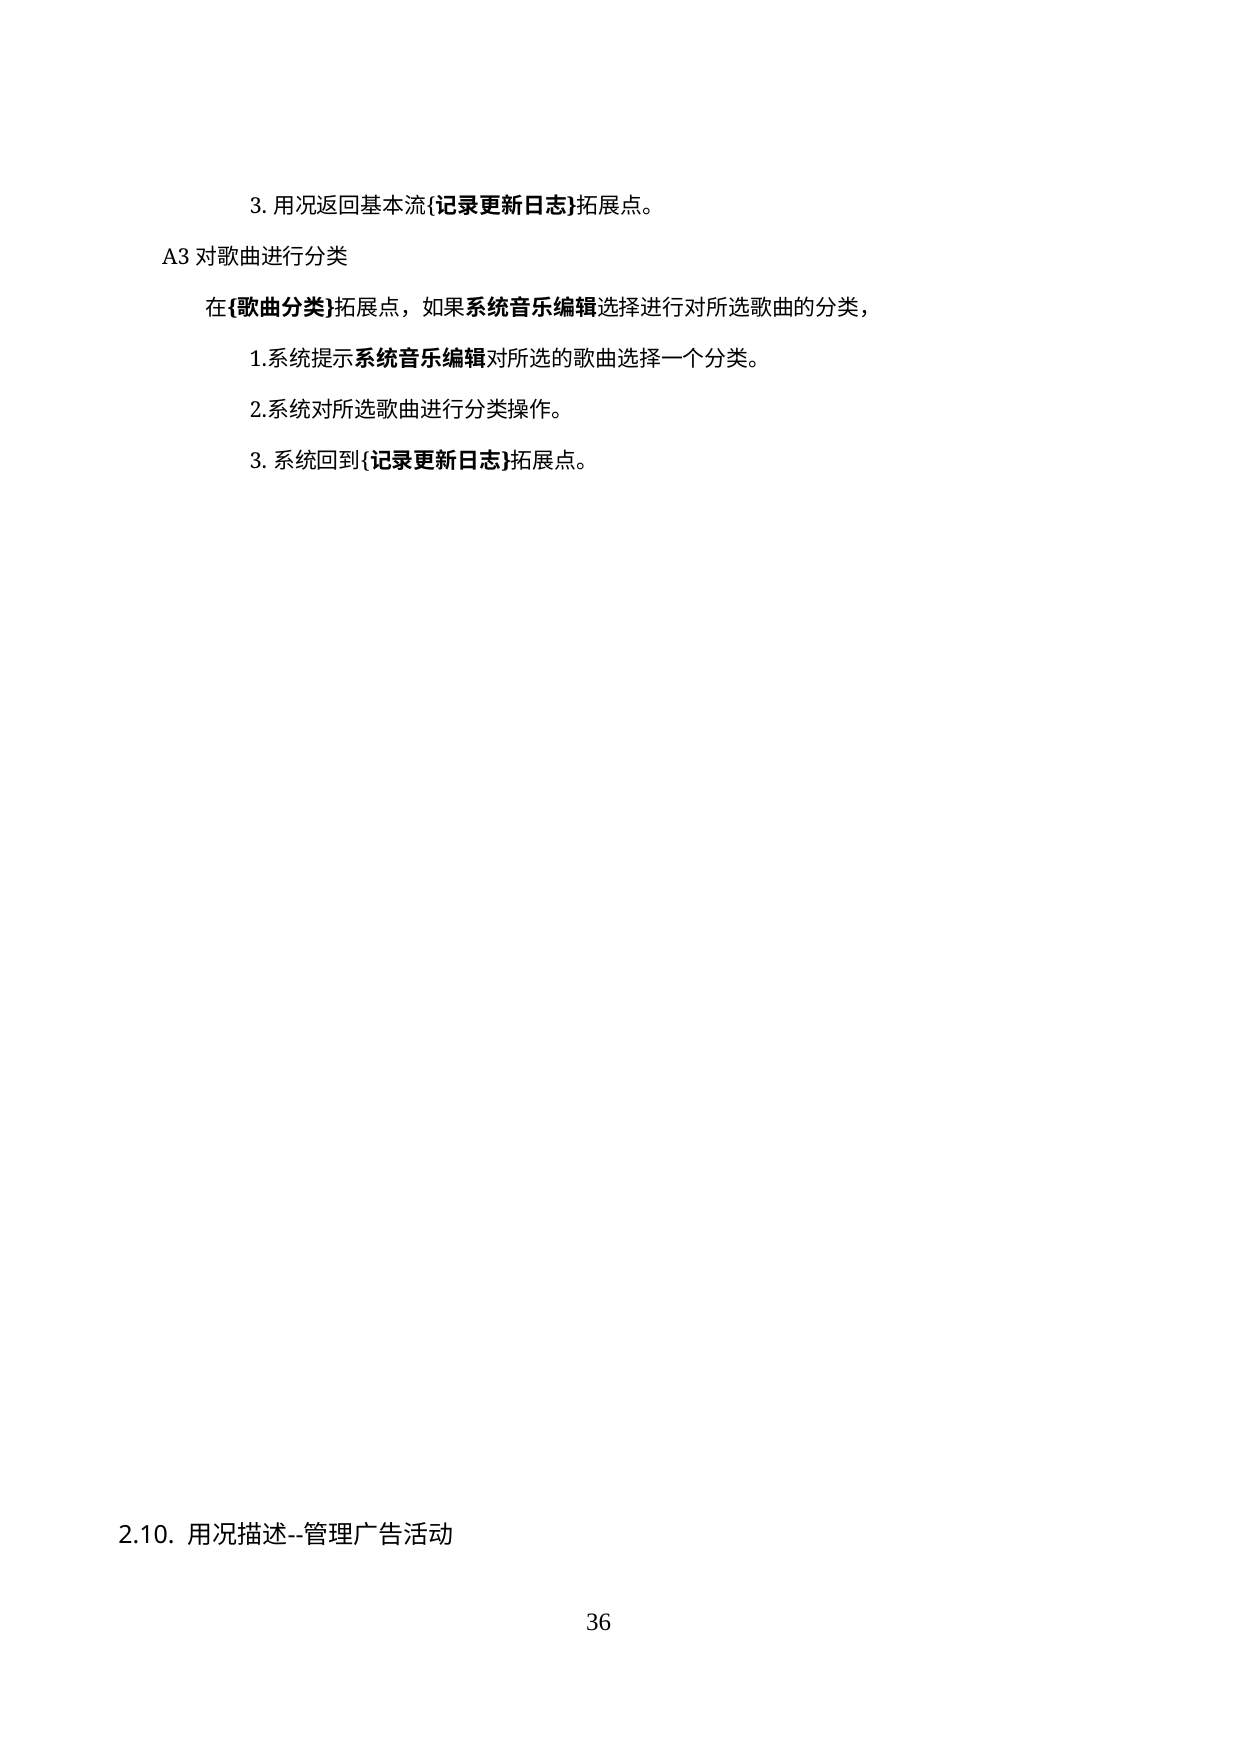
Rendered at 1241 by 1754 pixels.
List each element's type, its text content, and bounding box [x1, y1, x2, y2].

text 2.系统对所选歌曲进行分类操作。 [118, 392, 1122, 423]
text A3 对歌曲进行分类 [118, 239, 1122, 270]
text 1.系统提示系统音乐编辑对所选的歌曲选择一个分类。 [118, 341, 1122, 372]
text 3. 用况返回基本流{记录更新日志}拓展点。 [118, 188, 1122, 219]
subtitle 用况描述--管理广告活动 [118, 1514, 1122, 1551]
text 3. 系统回到{记录更新日志}拓展点。 [118, 443, 1122, 474]
text 在{歌曲分类}拓展点，如果系统音乐编辑选择进行对所选歌曲的分类， [118, 290, 1122, 321]
